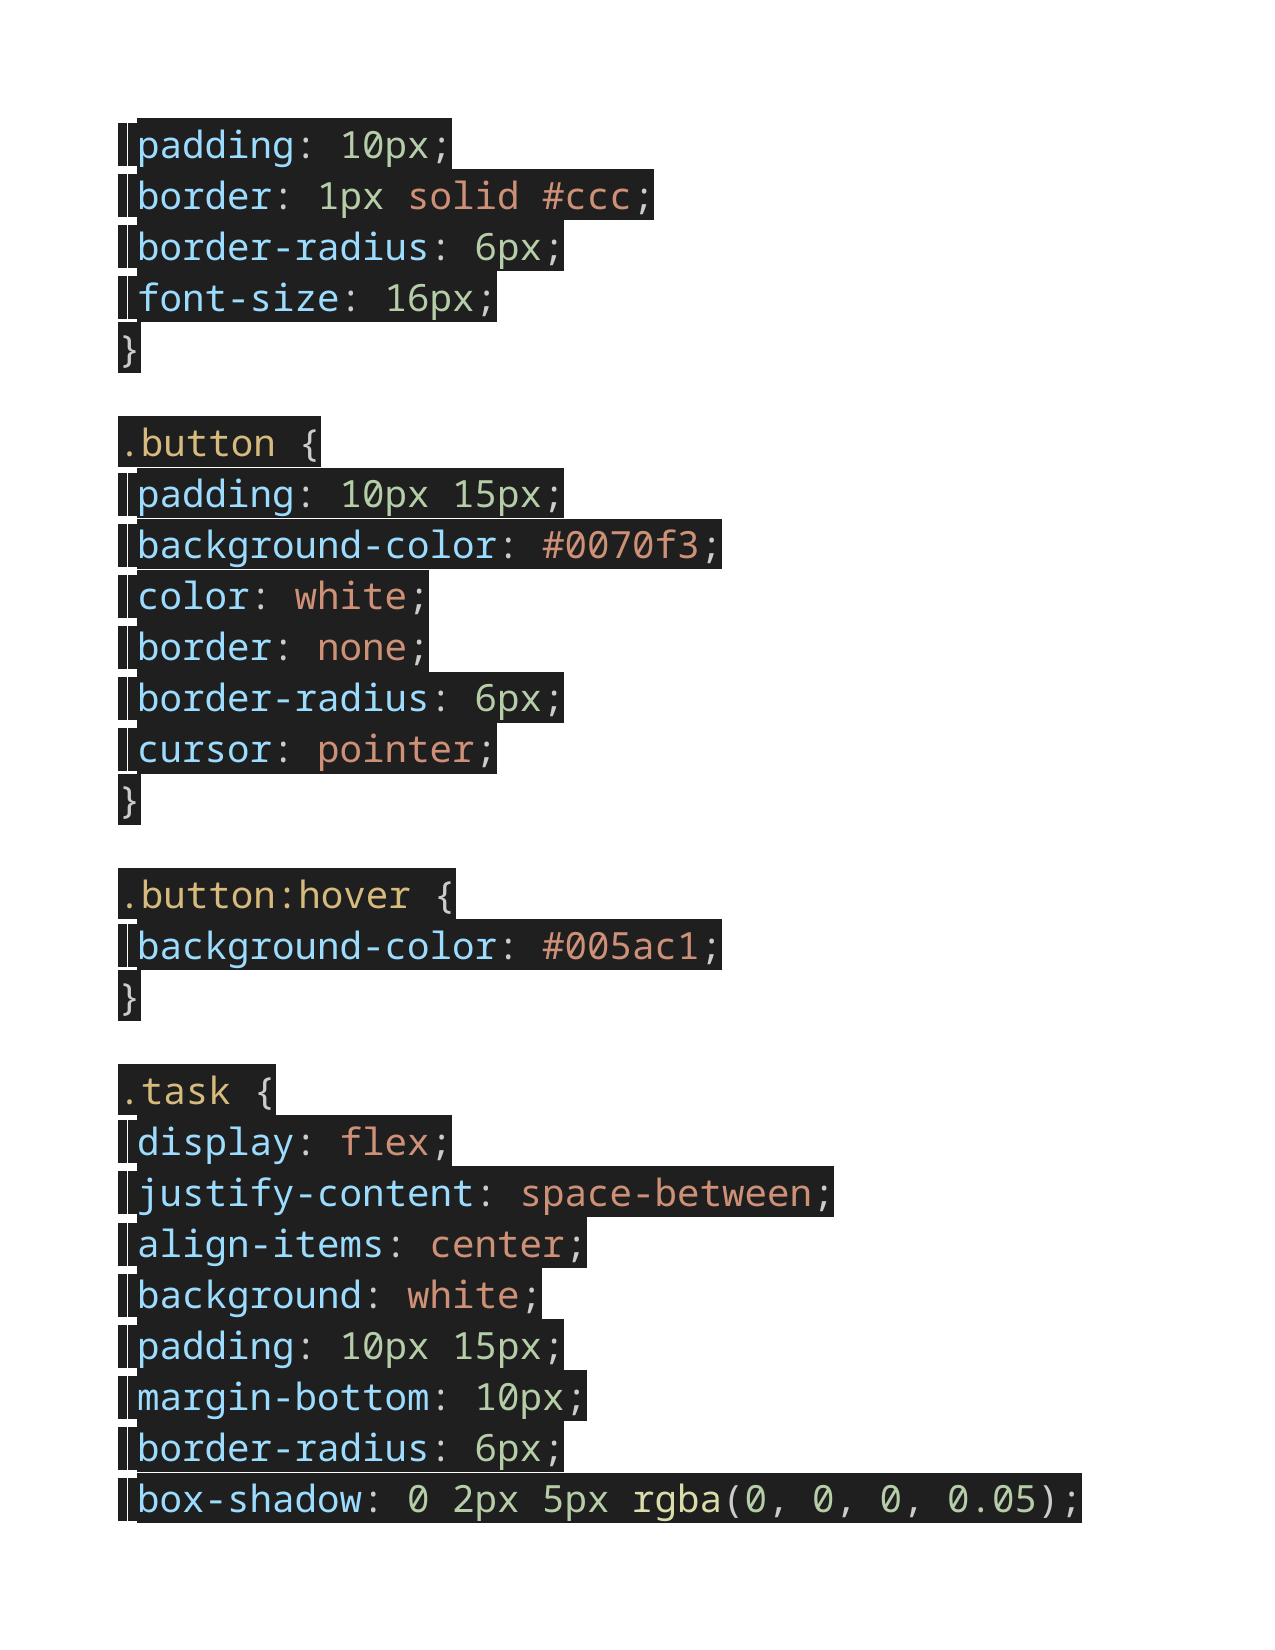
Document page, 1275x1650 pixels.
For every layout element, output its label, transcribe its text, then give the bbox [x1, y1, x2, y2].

text cursor: pointer; [118, 723, 1157, 774]
text background-color: #0070f3; [118, 518, 1157, 569]
text margin-bottom: 10px; [118, 1370, 1157, 1421]
text font-size: 16px; [118, 271, 1157, 322]
text } [118, 774, 1157, 825]
text border-radius: 6px; [118, 672, 1157, 723]
text justify-content: space-between; [118, 1166, 1157, 1217]
text padding: 10px 15px; [118, 467, 1157, 518]
text padding: 10px 15px; [118, 1319, 1157, 1370]
text border-radius: 6px; [118, 220, 1157, 271]
text background: white; [118, 1268, 1157, 1319]
text color: white; [118, 569, 1157, 621]
text } [118, 970, 1157, 1021]
text border: 1px solid #ccc; [118, 169, 1157, 220]
text display: flex; [118, 1115, 1157, 1166]
text } [118, 322, 1157, 373]
text box-shadow: 0 2px 5px rgba(0, 0, 0, 0.05); [118, 1472, 1157, 1523]
text .button { [118, 416, 1157, 467]
text padding: 10px; [118, 118, 1157, 169]
text align-items: center; [118, 1217, 1157, 1268]
text border-radius: 6px; [118, 1421, 1157, 1472]
text border: none; [118, 621, 1157, 672]
text .task { [118, 1064, 1157, 1115]
text .button:hover { [118, 868, 1157, 919]
text background-color: #005ac1; [118, 919, 1157, 970]
